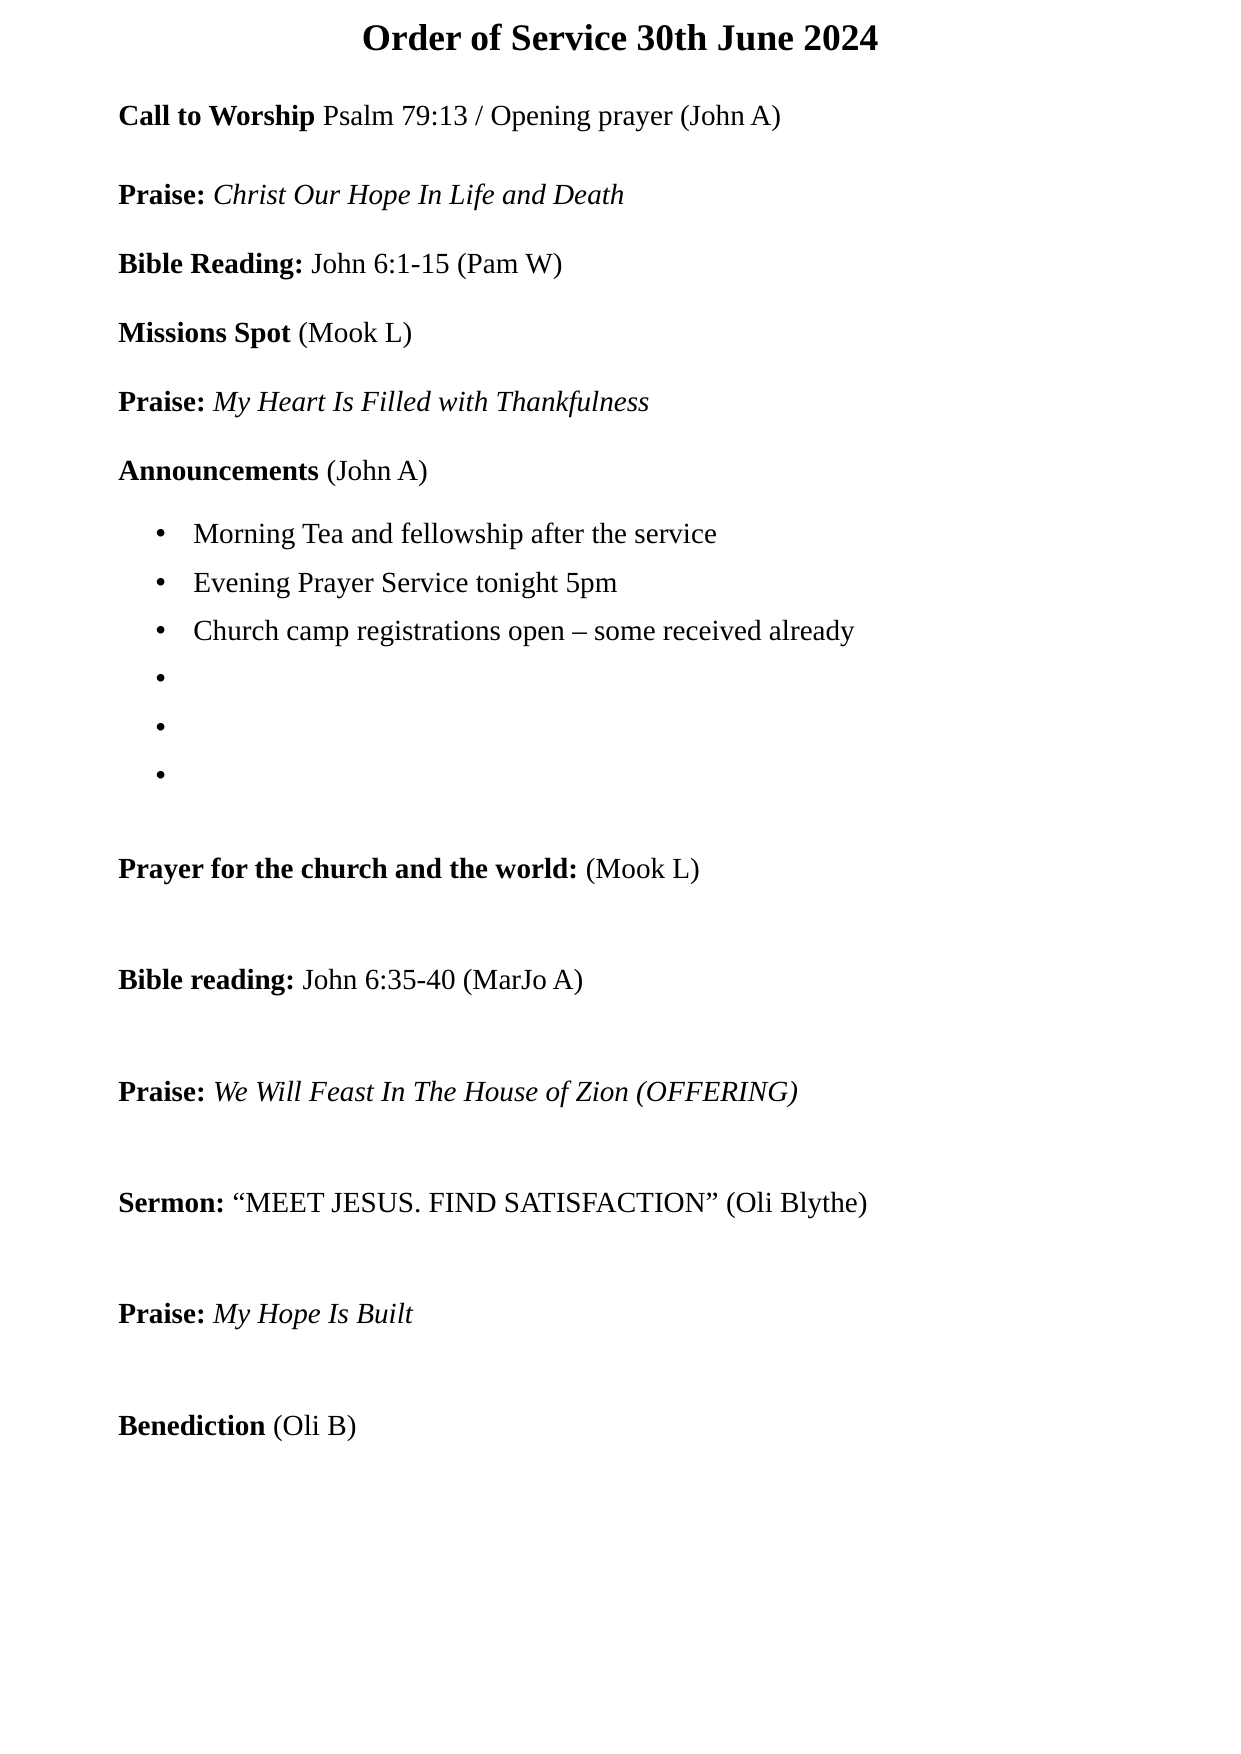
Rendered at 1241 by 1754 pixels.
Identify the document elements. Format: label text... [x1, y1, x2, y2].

text Bible Reading: John 6:1-15 (Pam W) [118, 246, 1122, 280]
text Praise: Christ Our Hope In Life and Death [118, 177, 1122, 211]
text Prayer for the church and the world: (Mook L) [118, 851, 1122, 885]
list Evening Prayer Service tonight 5pm [156, 565, 1122, 598]
text Bible reading: John 6:35-40 (MarJo A) [118, 962, 1122, 996]
text Praise: We Will Feast In The House of Zion (OFFERING) [118, 1074, 1122, 1107]
text Sermon: “MEET JESUS. FIND SATISFACTION” (Oli Blythe) [118, 1185, 1122, 1219]
text Call to Worship ‭Psalm 79:13 / Opening prayer (John A) [118, 98, 1122, 132]
text Praise: My Hope Is Built [118, 1297, 1122, 1330]
text Missions Spot (Mook L) [118, 315, 1122, 349]
list Morning Tea and fellowship after the service [156, 516, 1122, 550]
text Benediction (Oli B) [118, 1408, 1122, 1441]
text Announcements (John A) [118, 453, 1122, 487]
list Church camp registrations open – some received already [156, 613, 1122, 647]
text Praise: My Heart Is Filled with Thankfulness [118, 384, 1122, 418]
